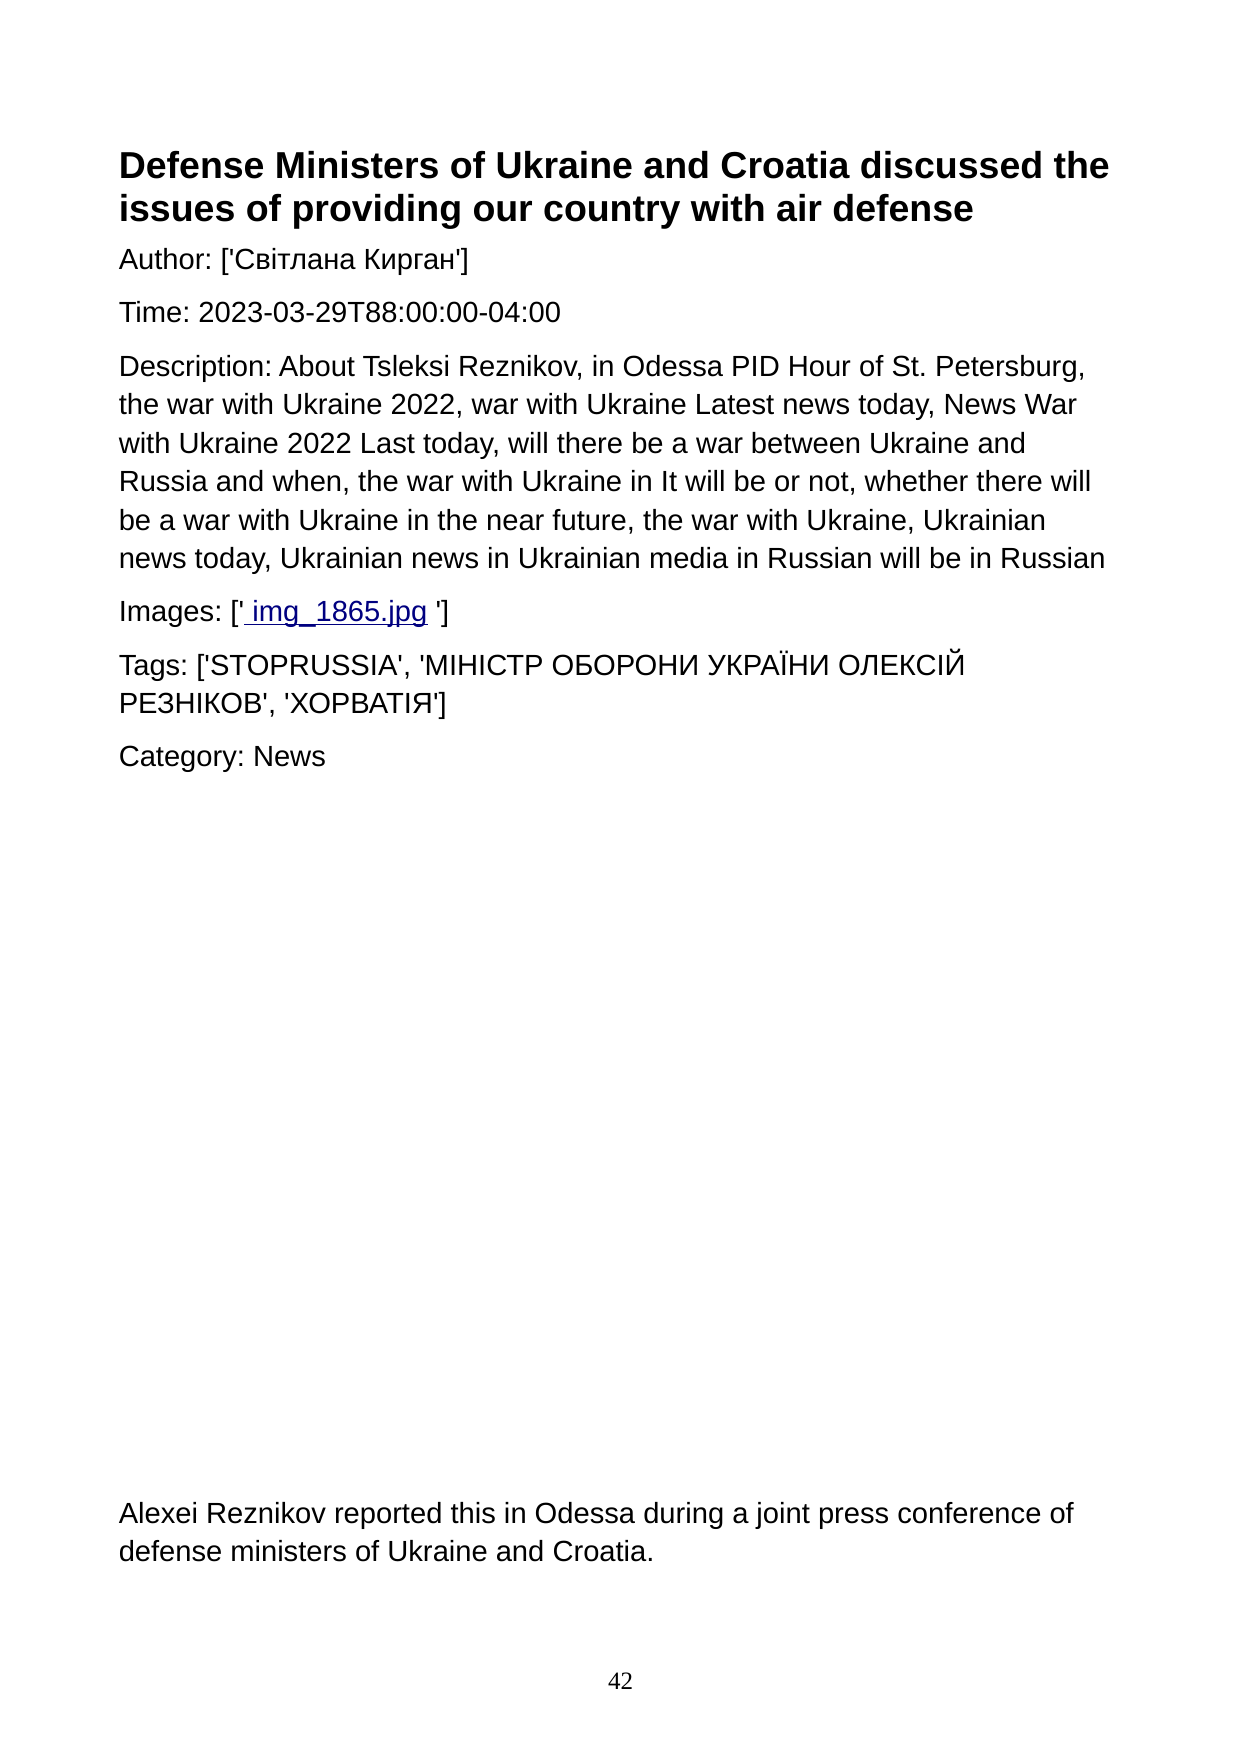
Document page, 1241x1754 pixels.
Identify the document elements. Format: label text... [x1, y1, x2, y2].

text Alexei Reznikov reported this in Odessa during a joint press conference of defense ministers of Ukraine and Croatia. [118, 792, 1122, 1568]
text Tags: ['STOPRUSSIA', 'МІНІСТР ОБОРОНИ УКРАЇНИ ОЛЕКСІЙ РЕЗНІКОВ', 'ХОРВАТІЯ'] [118, 647, 1122, 719]
text Category: News [118, 739, 1122, 773]
text Description: About Tsleksi Reznikov, in Odessa PID Hour of St. Petersburg, the war with Ukraine 2022, war with Ukraine Latest news today, News War with Ukraine 2022 Last today, will there be a war between Ukraine and Russia and when, the war with Ukraine in It will be or not, whether there will be a war with Ukraine in the near future, the war with Ukraine, Ukrainian news today, Ukrainian news in Ukrainian media in Russian will be in Russian [118, 348, 1122, 575]
subtitle Defense Ministers of Ukraine and Croatia discussed the issues of providing our country with air defense [118, 143, 1122, 230]
text Time: 2023-03-29T88:00:00-04:00 [118, 295, 1122, 329]
text Author: ['Світлана Кирган'] [118, 242, 1122, 276]
text Images: [' img_1865.jpg '] [118, 594, 1122, 628]
